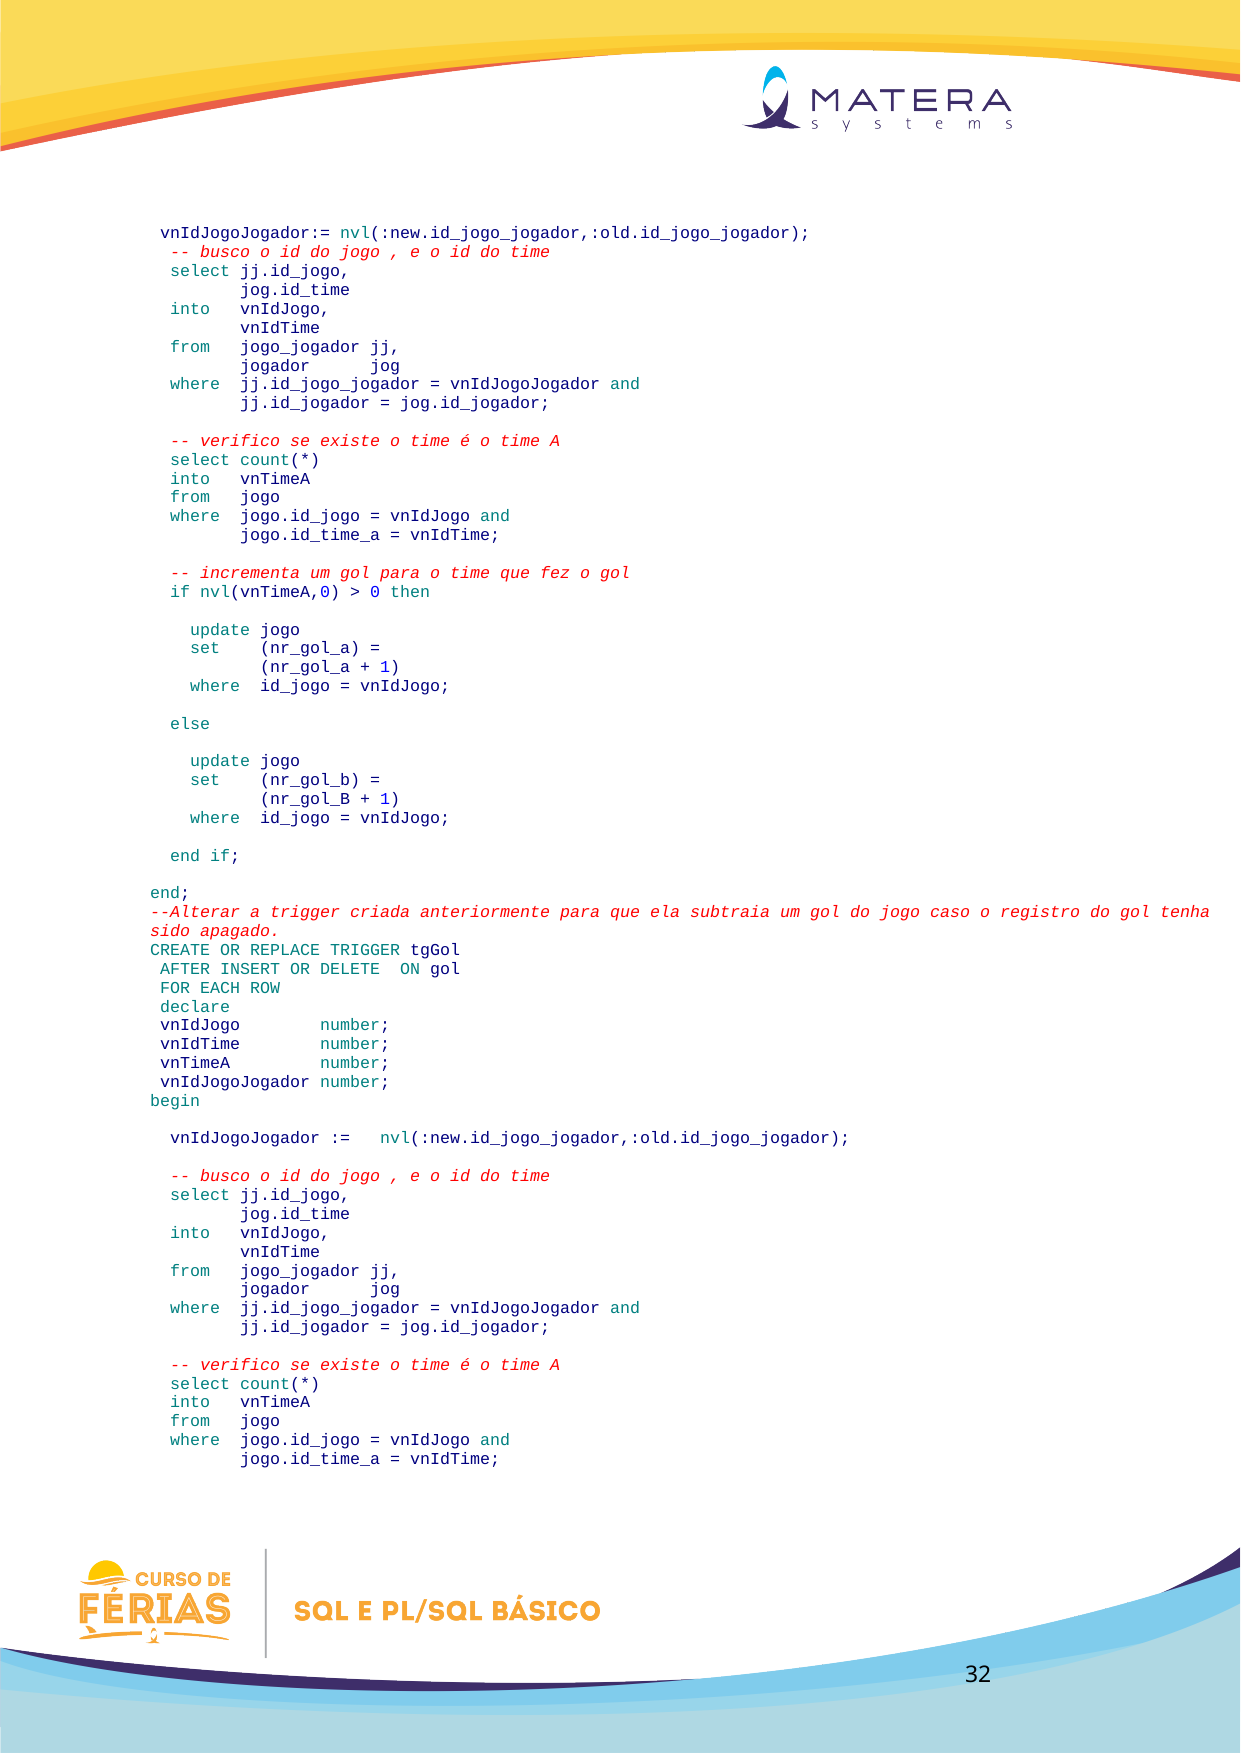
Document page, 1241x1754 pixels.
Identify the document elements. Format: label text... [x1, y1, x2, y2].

text where jj.id_jogo_jogador = vnIdJogoJogador and [150, 1300, 1240, 1319]
text select count(*) [150, 1375, 1240, 1394]
text from jogo_jogador jj, [150, 1262, 1240, 1281]
text end; [150, 885, 1240, 904]
text declare [150, 998, 1240, 1017]
text -- busco o id do jogo , e o id do time [150, 244, 1240, 263]
text (nr_gol_B + 1) [150, 791, 1240, 809]
text vnIdTime [150, 1243, 1240, 1262]
text --Alterar a trigger criada anteriormente para que ela subtraia um gol do jogo caso o registro do gol tenha sido apagado. [150, 904, 1240, 942]
text from jogo_jogador jj, [150, 338, 1240, 357]
text select jj.id_jogo, [150, 263, 1240, 282]
text jj.id_jogador = jog.id_jogador; [150, 395, 1240, 414]
text vnIdTime [150, 319, 1240, 338]
text vnIdTime number; [150, 1036, 1240, 1055]
text jog.id_time [150, 282, 1240, 301]
text into vnTimeA [150, 1394, 1240, 1413]
text if nvl(vnTimeA,0) > 0 then [150, 583, 1240, 602]
text -- incrementa um gol para o time que fez o gol [150, 564, 1240, 583]
text where id_jogo = vnIdJogo; [150, 809, 1240, 828]
text CREATE OR REPLACE TRIGGER tgGol [150, 942, 1240, 960]
text vnIdJogoJogador:= nvl(:new.id_jogo_jogador,:old.id_jogo_jogador); [150, 225, 1240, 244]
text where jogo.id_jogo = vnIdJogo and [150, 508, 1240, 527]
text vnTimeA number; [150, 1055, 1240, 1073]
text jj.id_jogador = jog.id_jogador; [150, 1319, 1240, 1337]
text where jj.id_jogo_jogador = vnIdJogoJogador and [150, 376, 1240, 395]
text set (nr_gol_a) = [150, 640, 1240, 659]
text from jogo [150, 1413, 1240, 1432]
text AFTER INSERT OR DELETE ON gol [150, 960, 1240, 979]
text FOR EACH ROW [150, 979, 1240, 998]
text update jogo [150, 621, 1240, 640]
text begin [150, 1092, 1240, 1111]
text jogador jog [150, 1281, 1240, 1300]
text from jogo [150, 489, 1240, 508]
text end if; [150, 847, 1240, 866]
text -- verifico se existe o time é o time A [150, 1356, 1240, 1375]
text into vnIdJogo, [150, 1224, 1240, 1243]
picture [0, 0, 1241, 1753]
text jog.id_time [150, 1206, 1240, 1224]
text (nr_gol_a + 1) [150, 659, 1240, 678]
text vnIdJogoJogador := nvl(:new.id_jogo_jogador,:old.id_jogo_jogador); [150, 1130, 1240, 1149]
text update jogo [150, 753, 1240, 772]
text into vnTimeA [150, 470, 1240, 489]
text -- verifico se existe o time é o time A [150, 432, 1240, 451]
text jogador jog [150, 357, 1240, 376]
text vnIdJogoJogador number; [150, 1073, 1240, 1092]
text select count(*) [150, 451, 1240, 470]
text into vnIdJogo, [150, 301, 1240, 319]
text select jj.id_jogo, [150, 1187, 1240, 1206]
text set (nr_gol_b) = [150, 772, 1240, 791]
text -- busco o id do jogo , e o id do time [150, 1168, 1240, 1187]
text vnIdJogo number; [150, 1017, 1240, 1036]
text else [150, 715, 1240, 734]
text jogo.id_time_a = vnIdTime; [150, 1451, 1240, 1469]
text jogo.id_time_a = vnIdTime; [150, 527, 1240, 546]
text where id_jogo = vnIdJogo; [150, 678, 1240, 696]
text where jogo.id_jogo = vnIdJogo and [150, 1432, 1240, 1451]
